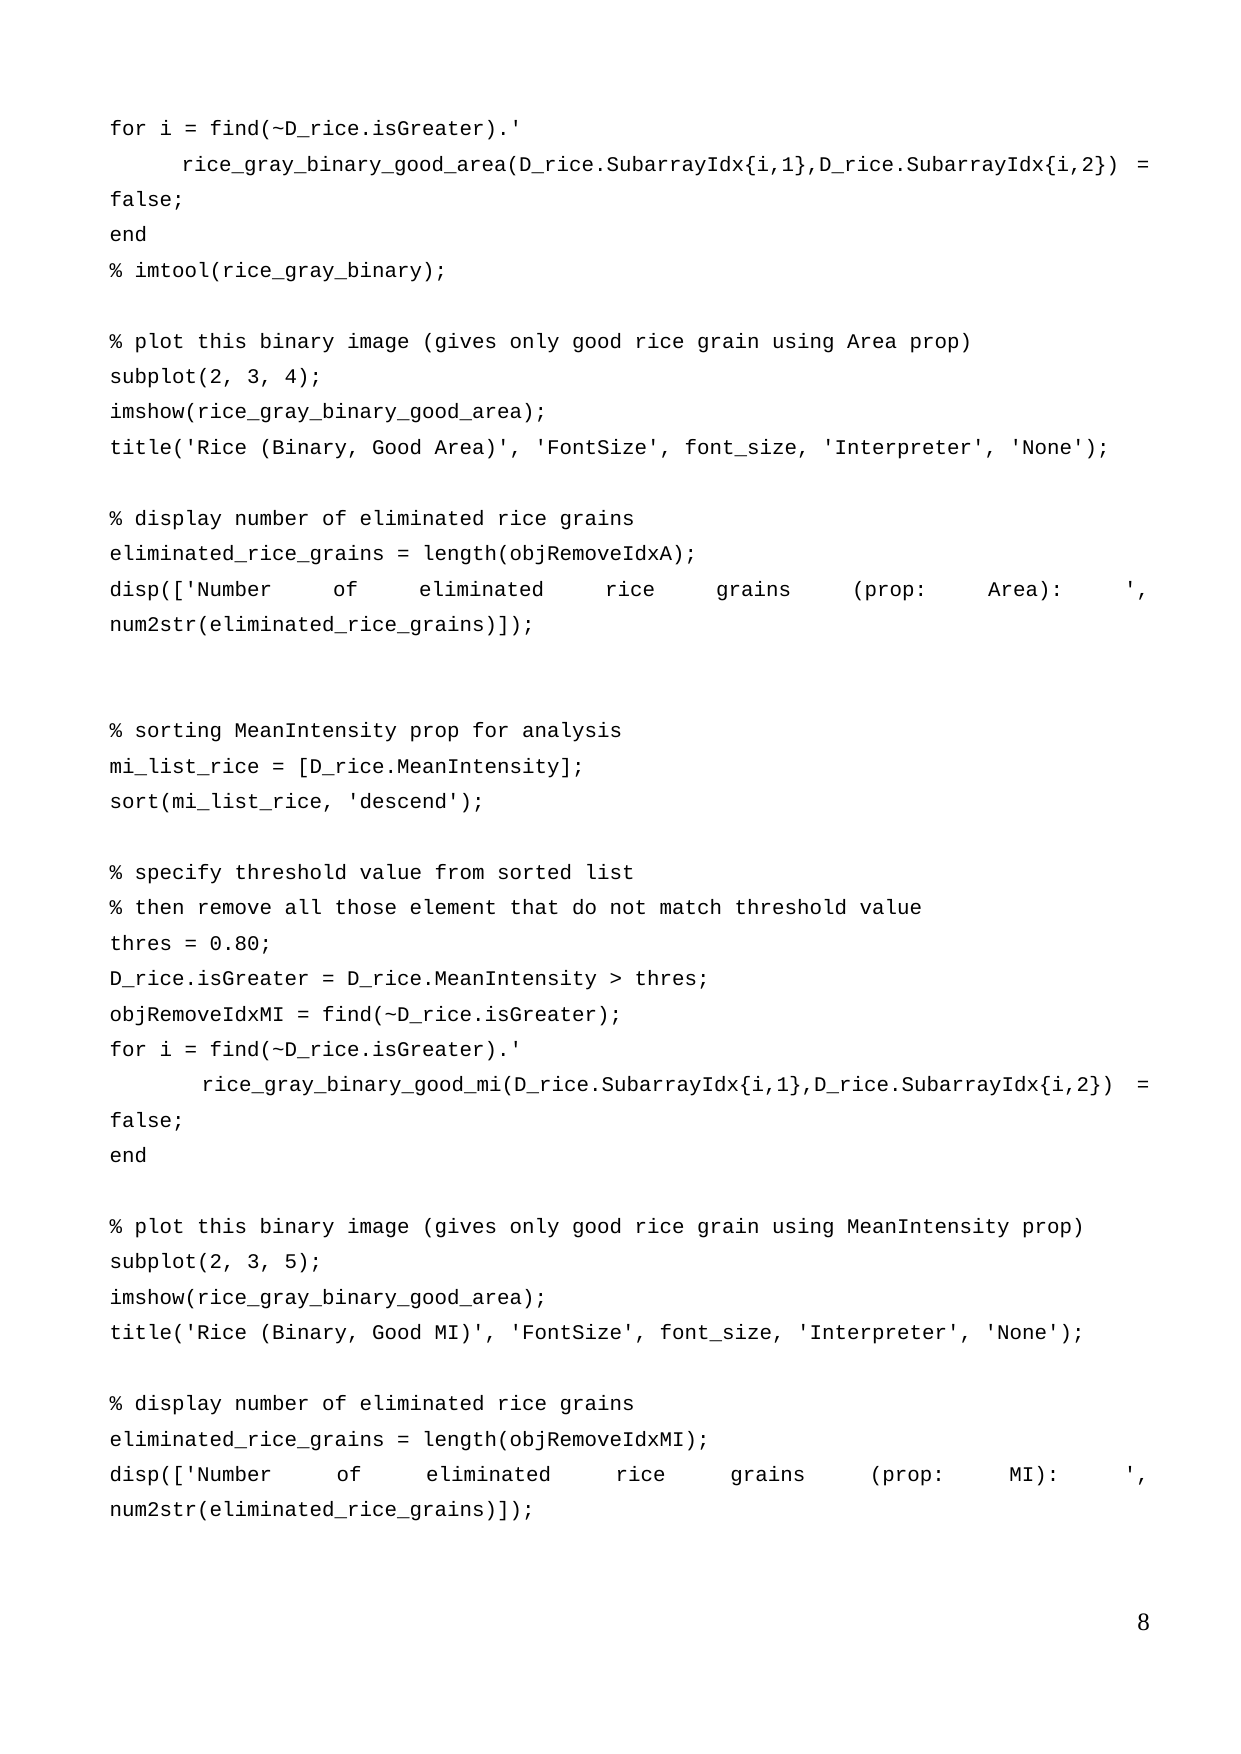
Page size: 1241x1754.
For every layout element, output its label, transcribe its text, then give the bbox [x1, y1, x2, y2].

text end [109, 224, 1149, 248]
text eliminated_rice_grains = length(objRemoveIdxMI); [109, 1428, 1149, 1452]
text for i = find(~D_rice.isGreater).' [109, 118, 1149, 142]
text % plot this binary image (gives only good rice grain using MeanIntensity prop) [109, 1216, 1149, 1240]
text title('Rice (Binary, Good MI)', 'FontSize', font_size, 'Interpreter', 'None'); [109, 1322, 1149, 1346]
text % display number of eliminated rice grains [109, 508, 1149, 531]
text title('Rice (Binary, Good Area)', 'FontSize', font_size, 'Interpreter', 'None'); [109, 437, 1149, 461]
text eliminated_rice_grains = length(objRemoveIdxA); [109, 543, 1149, 567]
text end [109, 1145, 1149, 1169]
text imshow(rice_gray_binary_good_area); [109, 401, 1149, 425]
text % imtool(rice_gray_binary); [109, 260, 1149, 283]
text subplot(2, 3, 4); [109, 366, 1149, 390]
text imshow(rice_gray_binary_good_area); [109, 1287, 1149, 1311]
text % display number of eliminated rice grains [109, 1393, 1149, 1417]
text D_rice.isGreater = D_rice.MeanIntensity > thres; [109, 968, 1149, 992]
text disp(['Number of eliminated rice grains (prop: Area): ', num2str(eliminated_rice_grains)]); [109, 578, 1149, 638]
text mi_list_rice = [D_rice.MeanIntensity]; [109, 756, 1149, 779]
text objRemoveIdxMI = find(~D_rice.isGreater); [109, 1003, 1149, 1027]
text % sorting MeanIntensity prop for analysis [109, 720, 1149, 744]
text rice_gray_binary_good_mi(D_rice.SubarrayIdx{i,1},D_rice.SubarrayIdx{i,2}) = false; [109, 1074, 1149, 1133]
text disp(['Number of eliminated rice grains (prop: MI): ', num2str(eliminated_rice_grains)]); [109, 1464, 1149, 1523]
text thres = 0.80; [109, 933, 1149, 956]
text for i = find(~D_rice.isGreater).' [109, 1039, 1149, 1063]
text rice_gray_binary_good_area(D_rice.SubarrayIdx{i,1},D_rice.SubarrayIdx{i,2}) = false; [109, 153, 1149, 213]
text % then remove all those element that do not match threshold value [109, 897, 1149, 921]
text % plot this binary image (gives only good rice grain using Area prop) [109, 331, 1149, 354]
text % specify threshold value from sorted list [109, 862, 1149, 886]
text sort(mi_list_rice, 'descend'); [109, 791, 1149, 815]
text subplot(2, 3, 5); [109, 1251, 1149, 1275]
